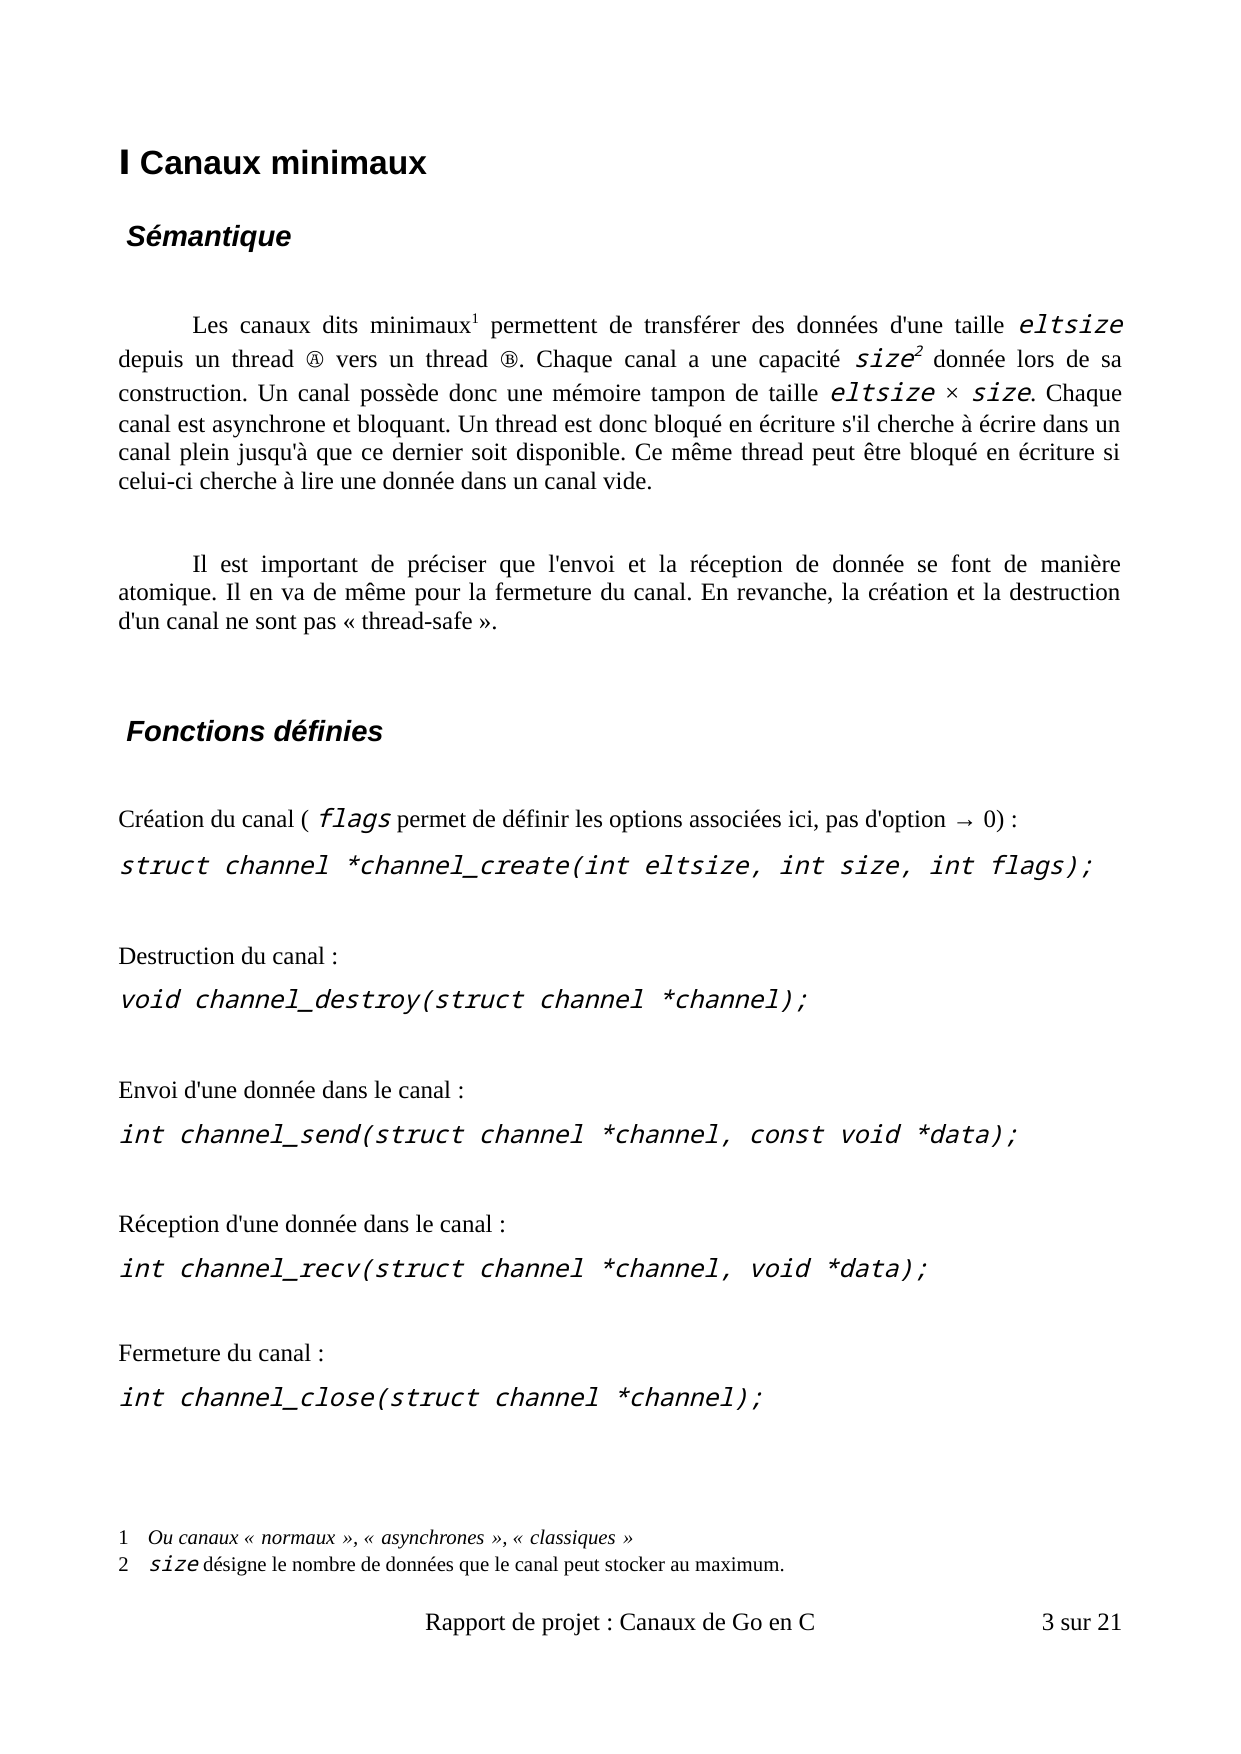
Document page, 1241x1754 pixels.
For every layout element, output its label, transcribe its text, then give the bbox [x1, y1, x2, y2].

text size désigne le nombre de données que le canal peut stocker au maximum. [118, 1549, 1122, 1578]
subtitle Sémantique [118, 219, 1122, 253]
subtitle Fonctions définies [118, 714, 1122, 747]
text Réception d'une donnée dans le canal : [118, 1209, 1122, 1238]
text int channel_close(struct channel *channel); [118, 1380, 1122, 1414]
text Création du canal ( flags permet de définir les options associées ici, pas d'option → 0) : [118, 801, 1122, 835]
text Les canaux dits minimaux permettent de transférer des données d'une taille eltsize depuis un thread Ⓐ vers un thread Ⓑ. Chaque canal a une capacité size donnée lors de sa construction. Un canal possède donc une mémoire tampon de taille eltsize × size. Chaque canal est asynchrone et bloquant. Un thread est donc bloqué en écriture s'il cherche à écrire dans un canal plein jusqu'à que ce dernier soit disponible. Ce même thread peut être bloqué en écriture si celui-ci cherche à lire une donnée dans un canal vide. [118, 307, 1122, 495]
text Ou canaux « normaux », « asynchrones », « classiques » [118, 1525, 1122, 1549]
text Il est important de préciser que l'envoi et la réception de donnée se font de manière atomique. Il en va de même pour la fermeture du canal. En revanche, la création et la destruction d'un canal ne sont pas « thread-safe ». [118, 549, 1122, 635]
text int channel_send(struct channel *channel, const void *data); [118, 1116, 1122, 1150]
text void channel_destroy(struct channel *channel); [118, 982, 1122, 1016]
text Destruction du canal : [118, 941, 1122, 969]
text struct channel *channel_create(int eltsize, int size, int flags); [118, 848, 1122, 882]
text int channel_recv(struct channel *channel, void *data); [118, 1251, 1122, 1285]
subtitle Ⅰ Canaux minimaux [118, 143, 1122, 182]
text Fermeture du canal : [118, 1338, 1122, 1367]
text Envoi d'une donnée dans le canal : [118, 1075, 1122, 1104]
